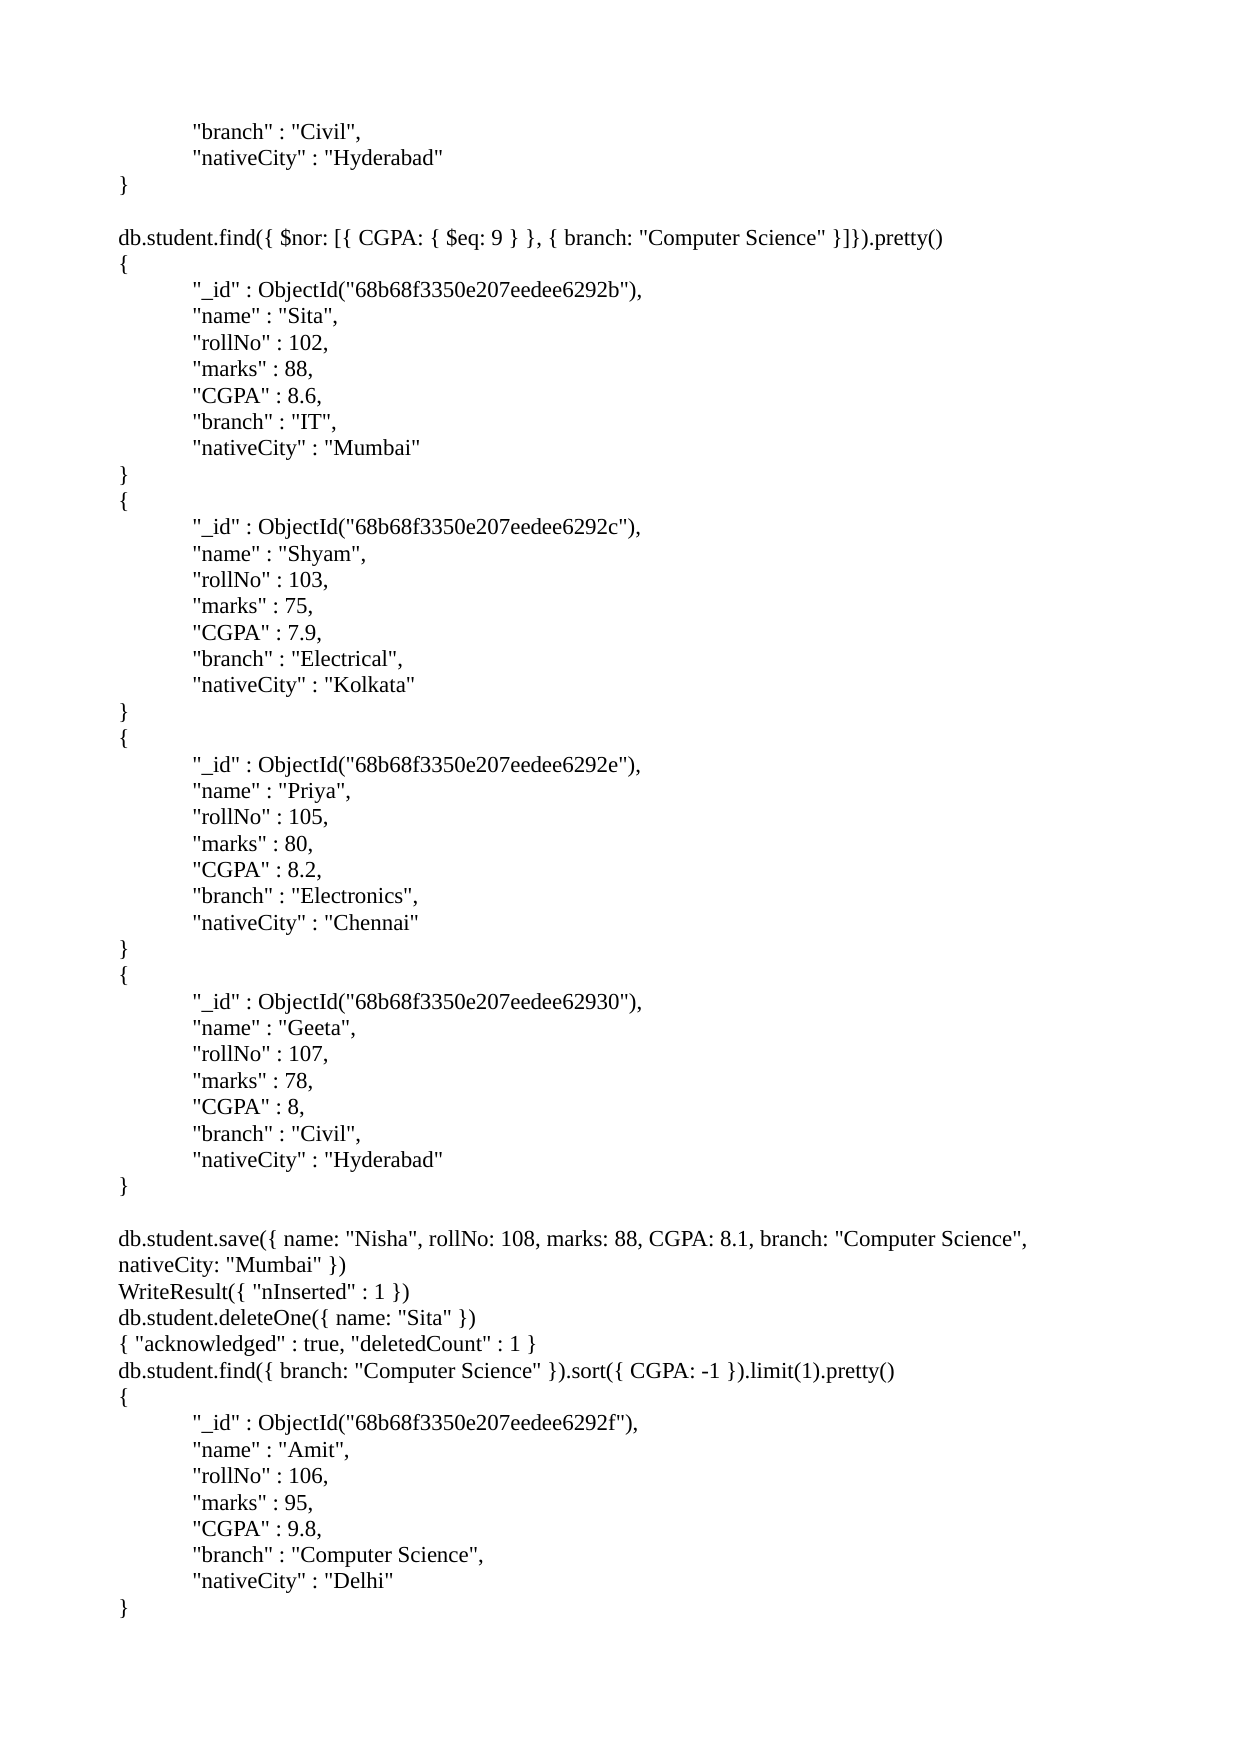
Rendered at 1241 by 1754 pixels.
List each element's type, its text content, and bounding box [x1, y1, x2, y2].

text "marks" : 78, [118, 1067, 1122, 1093]
text "nativeCity" : "Kolkata" [118, 672, 1122, 698]
text "name" : "Priya", [118, 777, 1122, 803]
text "nativeCity" : "Delhi" [118, 1568, 1122, 1594]
text "_id" : ObjectId("68b68f3350e207eedee6292e"), [118, 751, 1122, 777]
text } [118, 698, 1122, 724]
text "_id" : ObjectId("68b68f3350e207eedee6292c"), [118, 513, 1122, 540]
text { "acknowledged" : true, "deletedCount" : 1 } [118, 1330, 1122, 1357]
text "marks" : 75, [118, 592, 1122, 619]
text "name" : "Amit", [118, 1436, 1122, 1462]
text { [118, 250, 1122, 276]
text { [118, 487, 1122, 513]
text "rollNo" : 106, [118, 1462, 1122, 1488]
text "branch" : "Computer Science", [118, 1541, 1122, 1568]
text "CGPA" : 9.8, [118, 1515, 1122, 1541]
text { [118, 1383, 1122, 1409]
text "rollNo" : 103, [118, 566, 1122, 592]
text "branch" : "Electronics", [118, 882, 1122, 909]
text "rollNo" : 102, [118, 329, 1122, 355]
text } [118, 171, 1122, 197]
text "branch" : "Civil", [118, 118, 1122, 144]
text "branch" : "Civil", [118, 1119, 1122, 1146]
text "_id" : ObjectId("68b68f3350e207eedee6292b"), [118, 276, 1122, 303]
text db.student.deleteOne({ name: "Sita" }) [118, 1304, 1122, 1330]
text "CGPA" : 8, [118, 1093, 1122, 1119]
text WriteResult({ "nInserted" : 1 }) [118, 1278, 1122, 1304]
text "rollNo" : 105, [118, 803, 1122, 830]
text "branch" : "IT", [118, 408, 1122, 434]
text "_id" : ObjectId("68b68f3350e207eedee6292f"), [118, 1409, 1122, 1436]
text "marks" : 88, [118, 355, 1122, 382]
text "branch" : "Electrical", [118, 645, 1122, 672]
text } [118, 1594, 1122, 1620]
text "nativeCity" : "Chennai" [118, 909, 1122, 935]
text { [118, 961, 1122, 988]
text "nativeCity" : "Mumbai" [118, 434, 1122, 461]
text db.student.find({ $nor: [{ CGPA: { $eq: 9 } }, { branch: "Computer Science" }]}).pretty() [118, 223, 1122, 250]
text } [118, 935, 1122, 961]
text "rollNo" : 107, [118, 1041, 1122, 1067]
text "marks" : 95, [118, 1488, 1122, 1515]
text { [118, 724, 1122, 751]
text "name" : "Shyam", [118, 540, 1122, 566]
text "_id" : ObjectId("68b68f3350e207eedee62930"), [118, 988, 1122, 1014]
text "CGPA" : 8.2, [118, 856, 1122, 882]
text "nativeCity" : "Hyderabad" [118, 1146, 1122, 1172]
text "name" : "Sita", [118, 303, 1122, 329]
text "CGPA" : 7.9, [118, 619, 1122, 645]
text "marks" : 80, [118, 830, 1122, 856]
text "CGPA" : 8.6, [118, 382, 1122, 408]
text "nativeCity" : "Hyderabad" [118, 144, 1122, 171]
text db.student.save({ name: "Nisha", rollNo: 108, marks: 88, CGPA: 8.1, branch: "Computer Science", nativeCity: "Mumbai" }) [118, 1225, 1122, 1278]
text } [118, 1172, 1122, 1199]
text db.student.find({ branch: "Computer Science" }).sort({ CGPA: -1 }).limit(1).pretty() [118, 1357, 1122, 1383]
text "name" : "Geeta", [118, 1014, 1122, 1041]
text } [118, 461, 1122, 487]
